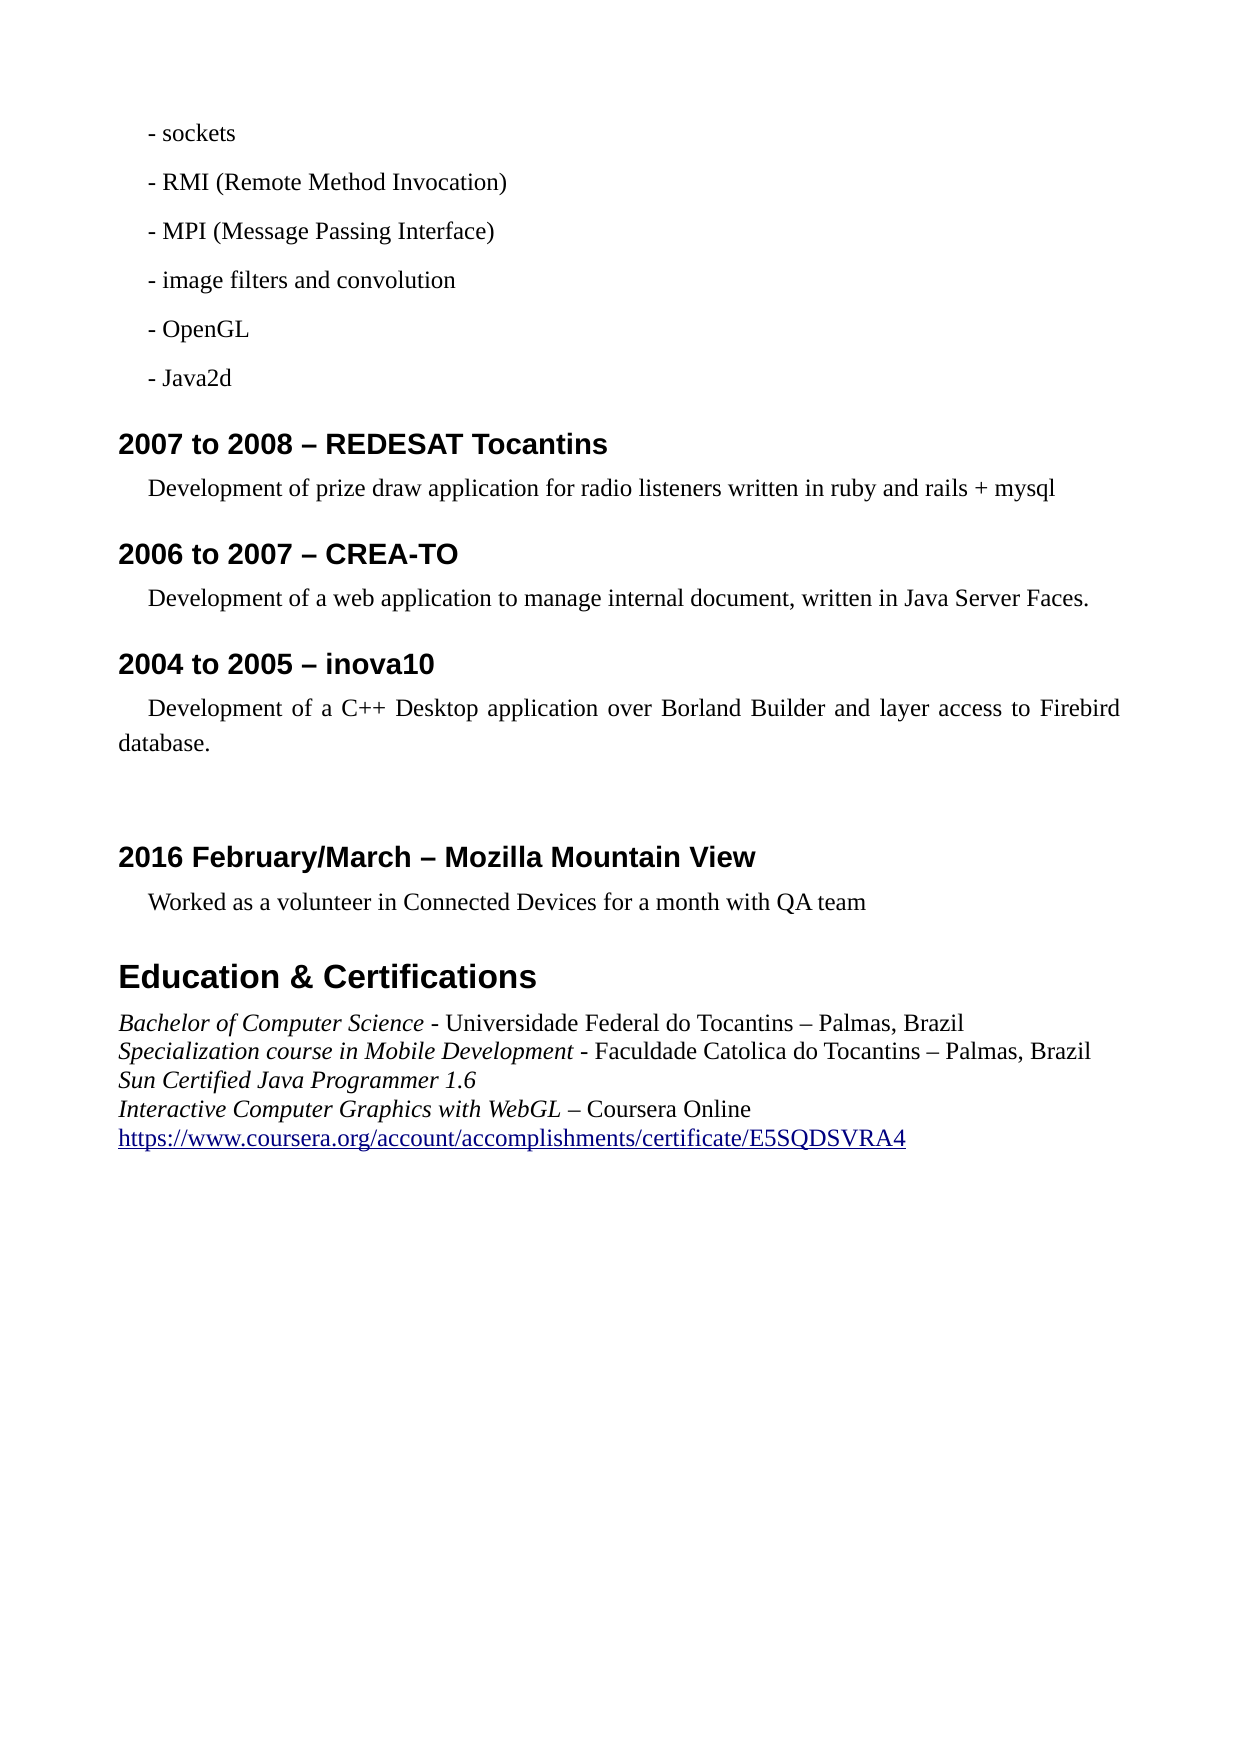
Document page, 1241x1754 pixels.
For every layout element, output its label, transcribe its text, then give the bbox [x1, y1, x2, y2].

text Sun Certified Java Programmer 1.6 [118, 1065, 1122, 1094]
text Specialization course in Mobile Development - Faculdade Catolica do Tocantins – Palmas, Brazil [118, 1036, 1122, 1065]
text - OpenGL [118, 314, 1122, 343]
text Worked as a volunteer in Connected Devices for a month with QA team [118, 887, 1122, 915]
text Bachelor of Computer Science - Universidade Federal do Tocantins – Palmas, Brazil [118, 1008, 1122, 1036]
text - image filters and convolution [118, 265, 1122, 294]
subtitle 2006 to 2007 – CREA-TO [118, 537, 1122, 571]
text Development of prize draw application for radio listeners written in ruby and rails + mysql [118, 473, 1122, 502]
text - sockets [118, 118, 1122, 147]
subtitle 2016 February/March – Mozilla Mountain View [118, 840, 1122, 874]
text Interactive Computer Graphics with WebGL – Coursera Online [118, 1094, 1122, 1123]
subtitle 2004 to 2005 – inova10 [118, 647, 1122, 681]
text https://www.coursera.org/account/accomplishments/certificate/E5SQDSVRA4 [118, 1123, 1122, 1151]
subtitle 2007 to 2008 – REDESAT Tocantins [118, 427, 1122, 461]
text Development of a web application to manage internal document, written in Java Server Faces. [118, 583, 1122, 612]
text Development of a C++ Desktop application over Borland Builder and layer access to Firebird database. [118, 693, 1122, 756]
text - RMI (Remote Method Invocation) [118, 167, 1122, 196]
text - MPI (Message Passing Interface) [118, 216, 1122, 245]
text - Java2d [118, 363, 1122, 392]
subtitle Education & Certifications [118, 956, 1122, 995]
